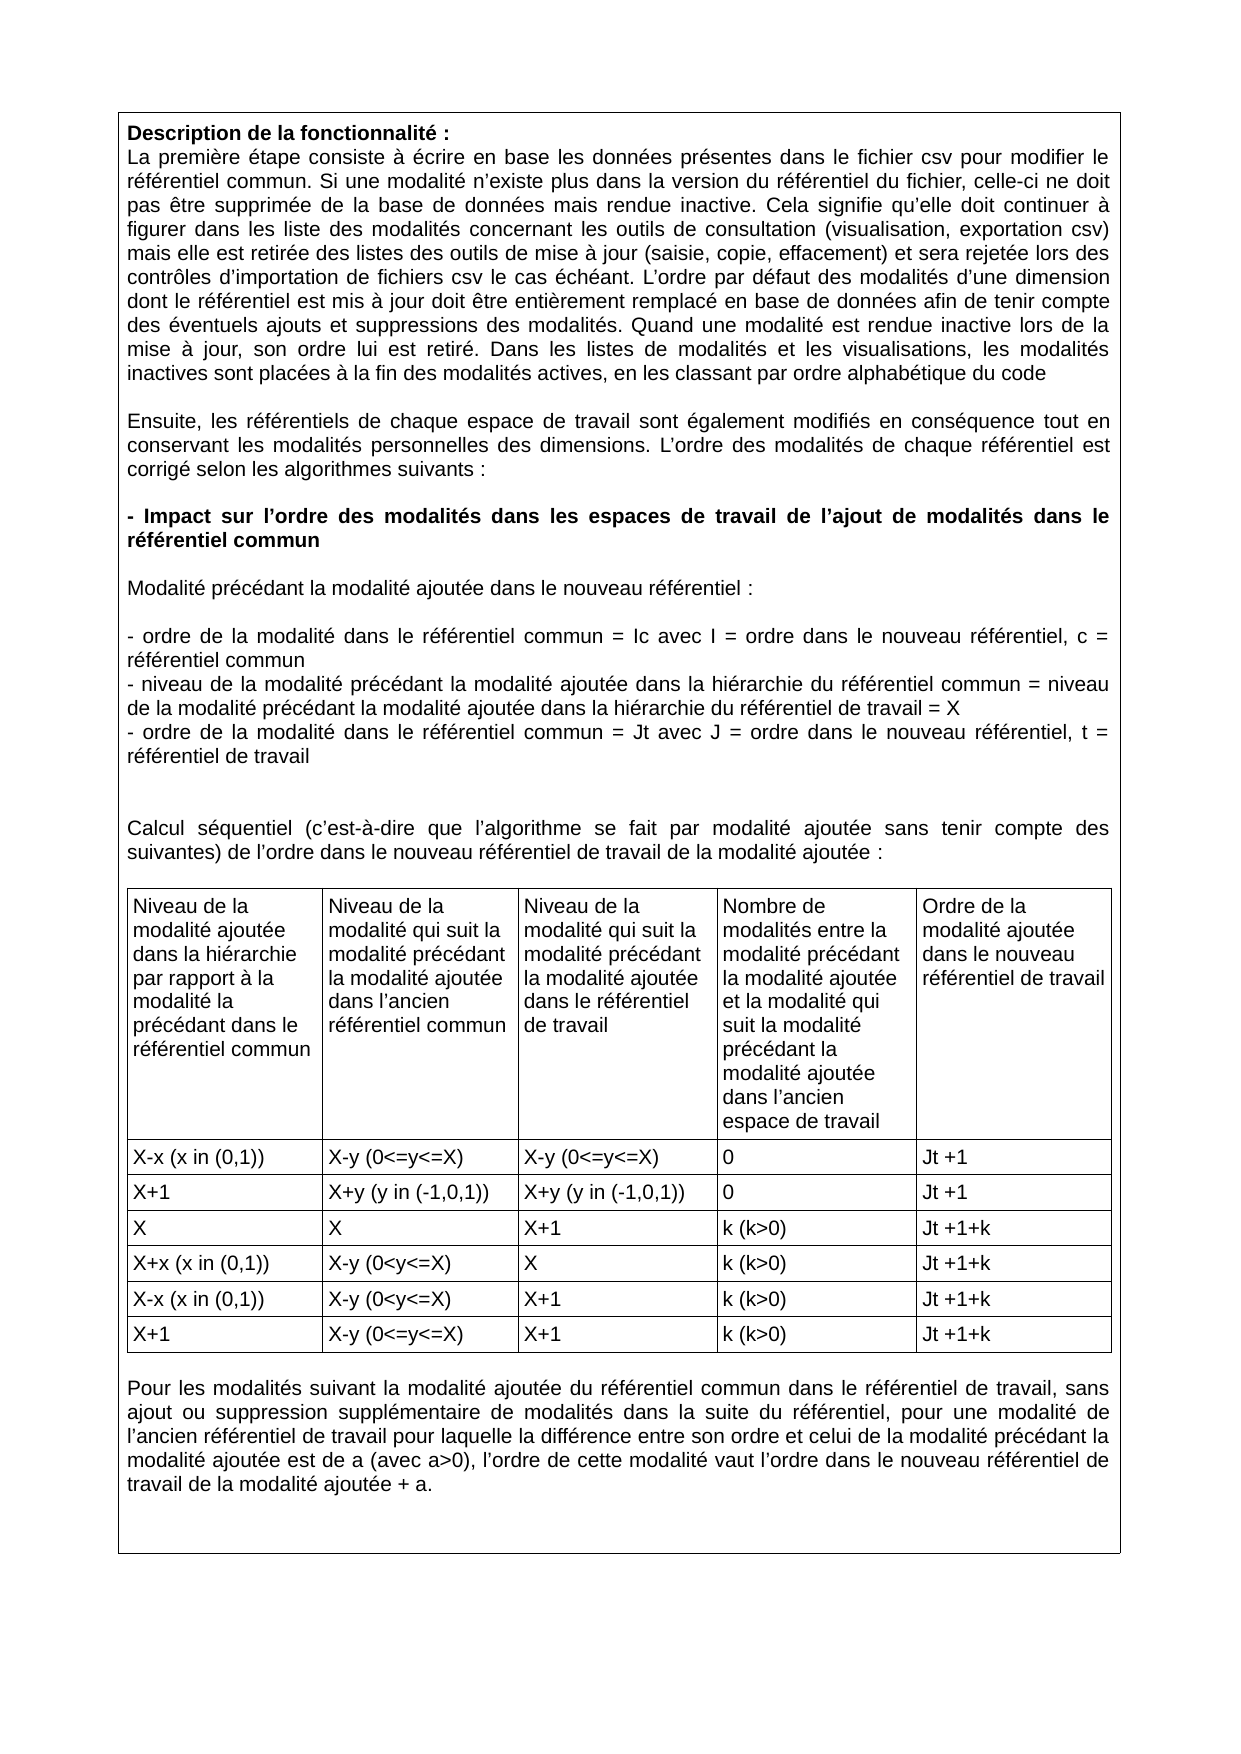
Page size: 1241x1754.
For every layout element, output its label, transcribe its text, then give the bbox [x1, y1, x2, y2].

text - niveau de la modalité précédant la modalité ajoutée dans la hiérarchie du référentiel commun = niveau de la modalité précédant la modalité ajoutée dans la hiérarchie du référentiel de travail = X [127, 672, 1111, 720]
text - Impact sur l’ordre des modalités dans les espaces de travail de l’ajout de modalités dans le référentiel commun [127, 504, 1111, 552]
text Ensuite, les référentiels de chaque espace de travail sont également modifiés en conséquence tout en conservant les modalités personnelles des dimensions. L’ordre des modalités de chaque référentiel est corrigé selon les algorithmes suivants : [127, 408, 1111, 480]
table_cell 0 [718, 1140, 916, 1174]
table_header Niveau de la modalité qui suit la modalité précédant la modalité ajoutée dans le référentiel de travail [519, 889, 717, 1139]
table_cell k (k>0) [718, 1317, 916, 1352]
table_cell X [128, 1211, 322, 1245]
table_cell X+1 [519, 1317, 717, 1352]
table_cell X-y (0<y<=X) [323, 1246, 518, 1281]
table_cell X+y (y in (-1,0,1)) [323, 1175, 518, 1210]
table_cell 0 [718, 1175, 916, 1210]
table_cell k (k>0) [718, 1246, 916, 1281]
text La première étape consiste à écrire en base les données présentes dans le fichier csv pour modifier le référentiel commun. Si une modalité n’existe plus dans la version du référentiel du fichier, celle-ci ne doit pas être supprimée de la base de données mais rendue inactive. Cela signifie qu’elle doit continuer à figurer dans les liste des modalités concernant les outils de consultation (visualisation, exportation csv) mais elle est retirée des listes des outils de mise à jour (saisie, copie, effacement) et sera rejetée lors des contrôles d’importation de fichiers csv le cas échéant. L’ordre par défaut des modalités d’une dimension dont le référentiel est mis à jour doit être entièrement remplacé en base de données afin de tenir compte des éventuels ajouts et suppressions des modalités. Quand une modalité est rendue inactive lors de la mise à jour, son ordre lui est retiré. Dans les listes de modalités et les visualisations, les modalités inactives sont placées à la fin des modalités actives, en les classant par ordre alphabétique du code [127, 145, 1111, 384]
text Modalité précédant la modalité ajoutée dans le nouveau référentiel : [127, 576, 1111, 600]
table_cell X-y (0<=y<=X) [323, 1317, 518, 1352]
table_header Niveau de la modalité ajoutée dans la hiérarchie par rapport à la modalité la précédant dans le référentiel commun [128, 889, 322, 1139]
table_header Ordre de la modalité ajoutée dans le nouveau référentiel de travail [917, 889, 1111, 1139]
table_header Nombre de modalités entre la modalité précédant la modalité ajoutée et la modalité qui suit la modalité précédant la modalité ajoutée dans l’ancien espace de travail [718, 889, 916, 1139]
table_cell X-x (x in (0,1)) [128, 1282, 322, 1316]
text - ordre de la modalité dans le référentiel commun = Jt avec J = ordre dans le nouveau référentiel, t = référentiel de travail [127, 720, 1111, 768]
table_cell X-y (0<=y<=X) [323, 1140, 518, 1174]
text Pour les modalités suivant la modalité ajoutée du référentiel commun dans le référentiel de travail, sans ajout ou suppression supplémentaire de modalités dans la suite du référentiel, pour une modalité de l’ancien référentiel de travail pour laquelle la différence entre son ordre et celui de la modalité précédant la modalité ajoutée est de a (avec a>0), l’ordre de cette modalité vaut l’ordre dans le nouveau référentiel de travail de la modalité ajoutée + a. [127, 1376, 1111, 1496]
table_cell Jt +1+k [917, 1282, 1111, 1316]
table_cell X-y (0<=y<=X) [519, 1140, 717, 1174]
text Calcul séquentiel (c’est-à-dire que l’algorithme se fait par modalité ajoutée sans tenir compte des suivantes) de l’ordre dans le nouveau référentiel de travail de la modalité ajoutée : [127, 816, 1111, 864]
table_cell X+y (y in (-1,0,1)) [519, 1175, 717, 1210]
table_cell X+x (x in (0,1)) [128, 1246, 322, 1281]
table_cell k (k>0) [718, 1282, 916, 1316]
table_cell Jt +1 [917, 1175, 1111, 1210]
table_cell X-y (0<y<=X) [323, 1282, 518, 1316]
table_cell X+1 [519, 1282, 717, 1316]
table_header Niveau de la modalité qui suit la modalité précédant la modalité ajoutée dans l’ancien référentiel commun [323, 889, 518, 1139]
text Description de la fonctionnalité : [127, 121, 1111, 145]
table_cell X+1 [128, 1175, 322, 1210]
table_cell X [323, 1211, 518, 1245]
table_cell X+1 [128, 1317, 322, 1352]
table_cell X [519, 1246, 717, 1281]
table_cell Jt +1+k [917, 1211, 1111, 1245]
table_cell Jt +1 [917, 1140, 1111, 1174]
table_cell Jt +1+k [917, 1246, 1111, 1281]
table_cell X-x (x in (0,1)) [128, 1140, 322, 1174]
table_cell k (k>0) [718, 1211, 916, 1245]
text - ordre de la modalité dans le référentiel commun = Ic avec I = ordre dans le nouveau référentiel, c = référentiel commun [127, 624, 1111, 672]
table_cell Jt +1+k [917, 1317, 1111, 1352]
table_cell X+1 [519, 1211, 717, 1245]
